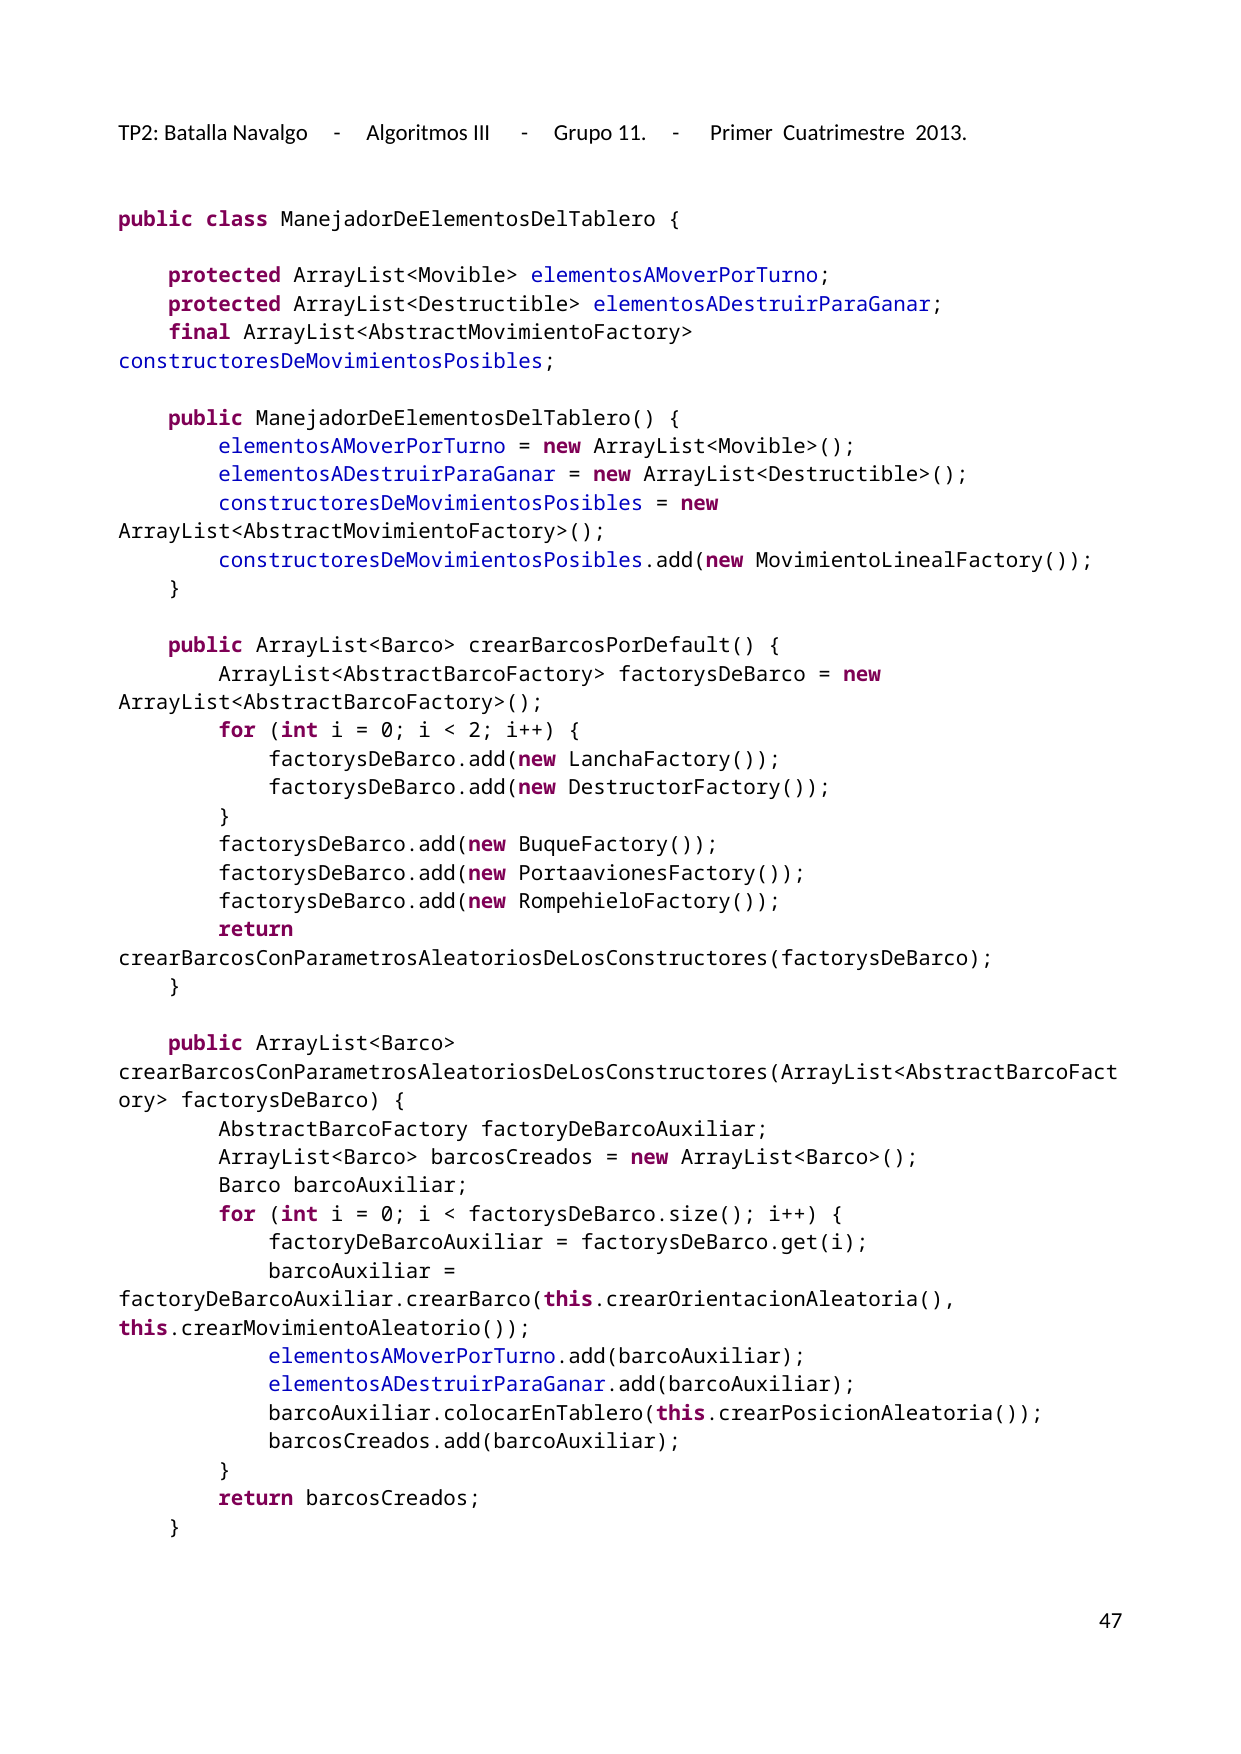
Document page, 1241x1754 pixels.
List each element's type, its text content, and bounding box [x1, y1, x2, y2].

text return barcosCreados; [118, 1483, 1122, 1512]
text } [118, 1512, 1122, 1540]
text return crearBarcosConParametrosAleatoriosDeLosConstructores(factorysDeBarco); [118, 914, 1122, 971]
text elementosAMoverPorTurno.add(barcoAuxiliar); [118, 1341, 1122, 1369]
text public class ManejadorDeElementosDelTablero { [118, 204, 1122, 232]
text } [118, 971, 1122, 1000]
text barcosCreados.add(barcoAuxiliar); [118, 1426, 1122, 1455]
text final ArrayList<AbstractMovimientoFactory> constructoresDeMovimientosPosibles; [118, 317, 1122, 374]
text ArrayList<Barco> barcosCreados = new ArrayList<Barco>(); [118, 1142, 1122, 1171]
text factorysDeBarco.add(new DestructorFactory()); [118, 772, 1122, 801]
text protected ArrayList<Movible> elementosAMoverPorTurno; [118, 261, 1122, 289]
text } [118, 1455, 1122, 1483]
text for (int i = 0; i < factorysDeBarco.size(); i++) { [118, 1199, 1122, 1227]
text public ArrayList<Barco> crearBarcosConParametrosAleatoriosDeLosConstructores(ArrayList<AbstractBarcoFactory> factorysDeBarco) { [118, 1028, 1122, 1114]
text } [118, 801, 1122, 829]
text barcoAuxiliar = factoryDeBarcoAuxiliar.crearBarco(this.crearOrientacionAleatoria(), this.crearMovimientoAleatorio()); [118, 1256, 1122, 1341]
text ArrayList<AbstractBarcoFactory> factorysDeBarco = new ArrayList<AbstractBarcoFactory>(); [118, 659, 1122, 716]
text barcoAuxiliar.colocarEnTablero(this.crearPosicionAleatoria()); [118, 1398, 1122, 1426]
text constructoresDeMovimientosPosibles = new ArrayList<AbstractMovimientoFactory>(); [118, 488, 1122, 545]
text public ArrayList<Barco> crearBarcosPorDefault() { [118, 630, 1122, 659]
text factoryDeBarcoAuxiliar = factorysDeBarco.get(i); [118, 1227, 1122, 1256]
text } [118, 573, 1122, 602]
text elementosADestruirParaGanar.add(barcoAuxiliar); [118, 1369, 1122, 1398]
text factorysDeBarco.add(new BuqueFactory()); [118, 829, 1122, 858]
text protected ArrayList<Destructible> elementosADestruirParaGanar; [118, 289, 1122, 317]
text public ManejadorDeElementosDelTablero() { [118, 403, 1122, 431]
text constructoresDeMovimientosPosibles.add(new MovimientoLinealFactory()); [118, 545, 1122, 573]
text factorysDeBarco.add(new PortaavionesFactory()); [118, 858, 1122, 886]
text for (int i = 0; i < 2; i++) { [118, 716, 1122, 744]
text elementosADestruirParaGanar = new ArrayList<Destructible>(); [118, 459, 1122, 488]
text AbstractBarcoFactory factoryDeBarcoAuxiliar; [118, 1114, 1122, 1142]
text factorysDeBarco.add(new RompehieloFactory()); [118, 886, 1122, 914]
text elementosAMoverPorTurno = new ArrayList<Movible>(); [118, 431, 1122, 459]
text Barco barcoAuxiliar; [118, 1171, 1122, 1199]
text factorysDeBarco.add(new LanchaFactory()); [118, 744, 1122, 772]
